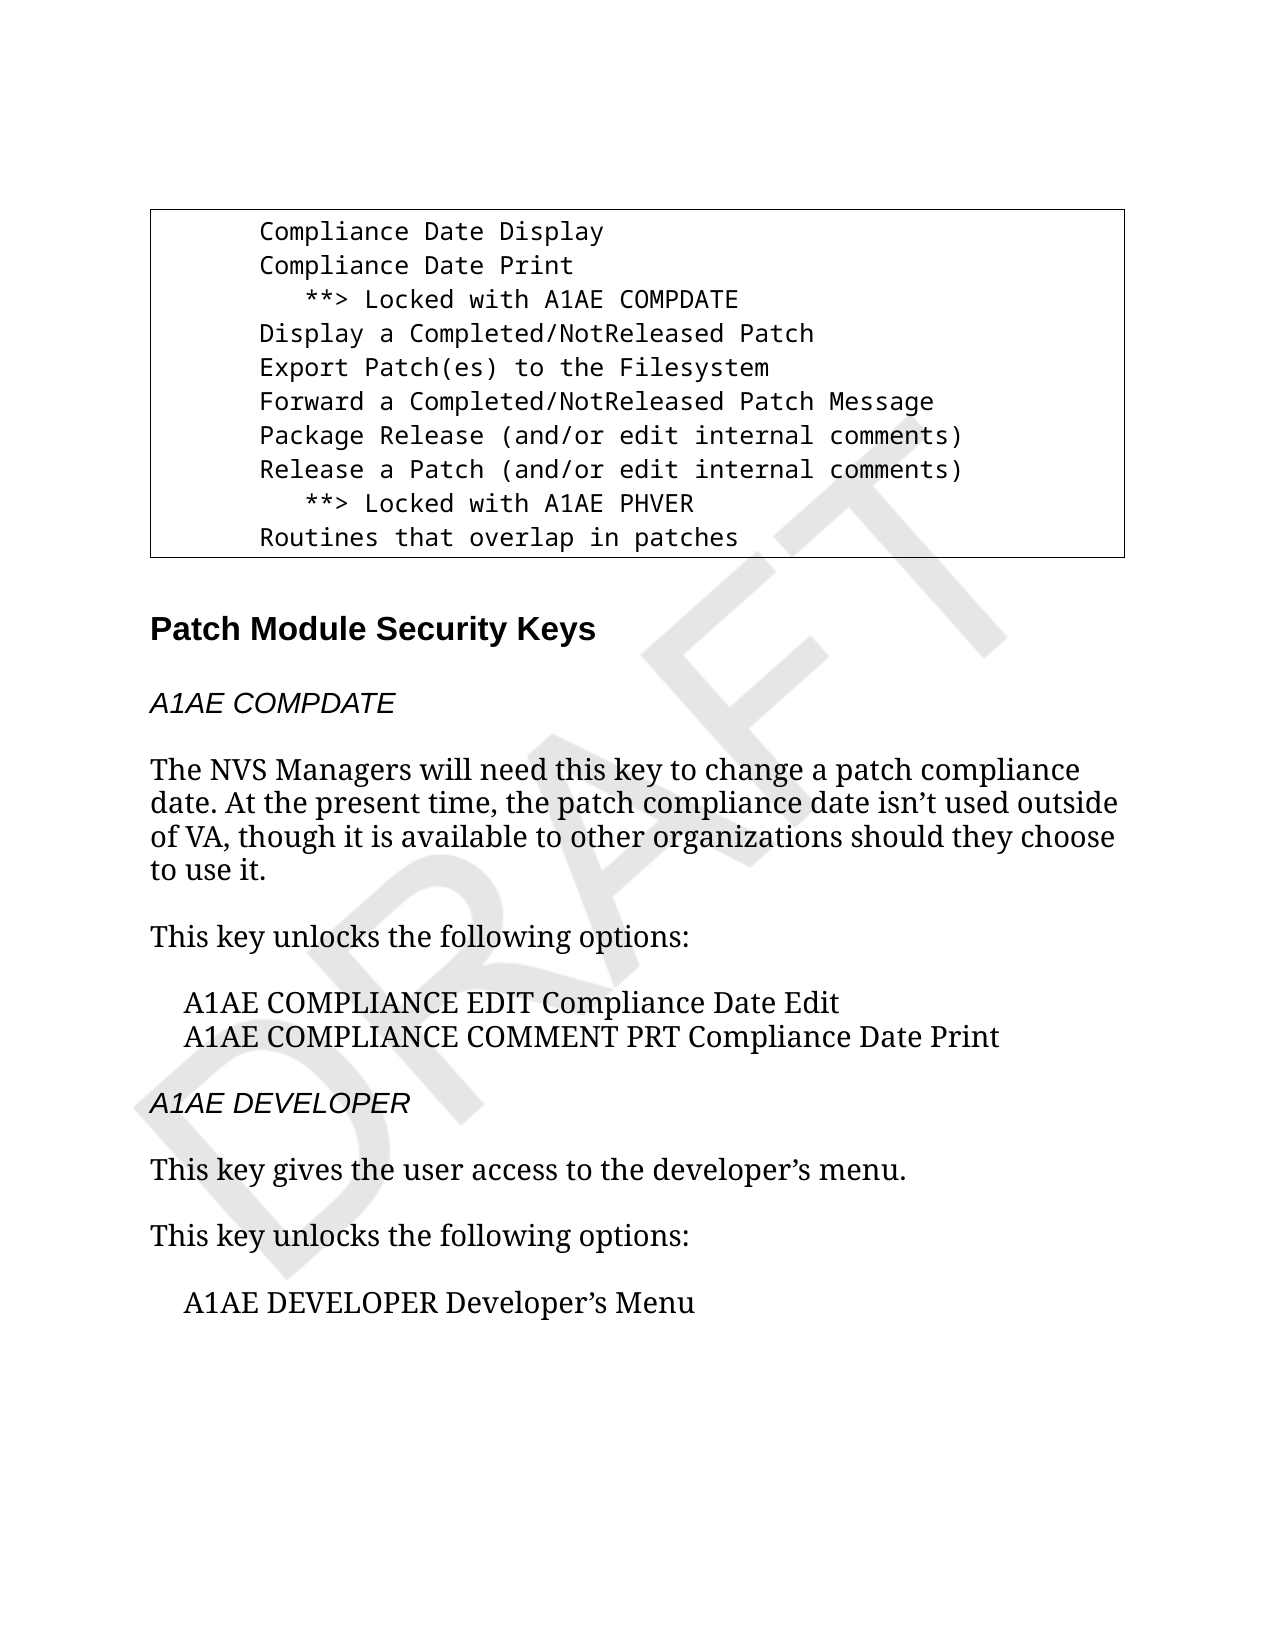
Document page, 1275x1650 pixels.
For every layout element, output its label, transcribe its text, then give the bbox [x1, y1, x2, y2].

text This key unlocks the following options: [150, 920, 1125, 954]
text This key unlocks the following options: [150, 1220, 1125, 1253]
text **> Locked with A1AE COMPDATE [151, 277, 1124, 311]
picture [237, 887, 1038, 920]
text Compliance Date Print [151, 243, 1124, 277]
picture [237, 1187, 1038, 1220]
picture [237, 1120, 1038, 1153]
list A1AE COMPLIANCE EDIT Compliance Date Edit [183, 987, 1125, 1020]
text The NVS Managers will need this key to change a patch compliance date. At the present time, the patch compliance date isn’t used outside of VA, though it is available to other organizations should they choose to use it. [150, 754, 1125, 887]
picture [237, 720, 1038, 754]
text Export Patch(es) to the Filesystem [151, 345, 1124, 379]
text Forward a Completed/NotReleased Patch Message [151, 379, 1124, 413]
text This key gives the user access to the developer’s menu. [150, 1153, 1125, 1187]
list A1AE DEVELOPER Developer’s Menu [183, 1287, 1125, 1320]
text Package Release (and/or edit internal comments) [151, 413, 1124, 448]
subtitle A1AE COMPDATE [150, 687, 1125, 720]
picture [237, 654, 1038, 687]
text Compliance Date Display [151, 210, 1124, 243]
list A1AE COMPLIANCE COMMENT PRT Compliance Date Print [183, 1020, 1125, 1054]
picture [237, 954, 1038, 987]
text **> Locked with A1AE PHVER [151, 482, 1124, 516]
subtitle A1AE DEVELOPER [150, 1087, 1125, 1120]
text Display a Completed/NotReleased Patch [151, 311, 1124, 345]
picture [237, 1054, 1038, 1087]
subtitle Patch Module Security Keys [150, 587, 1125, 654]
picture [237, 558, 1038, 587]
text Release a Patch (and/or edit internal comments) [151, 448, 1124, 482]
text Routines that overlap in patches [151, 516, 1124, 557]
